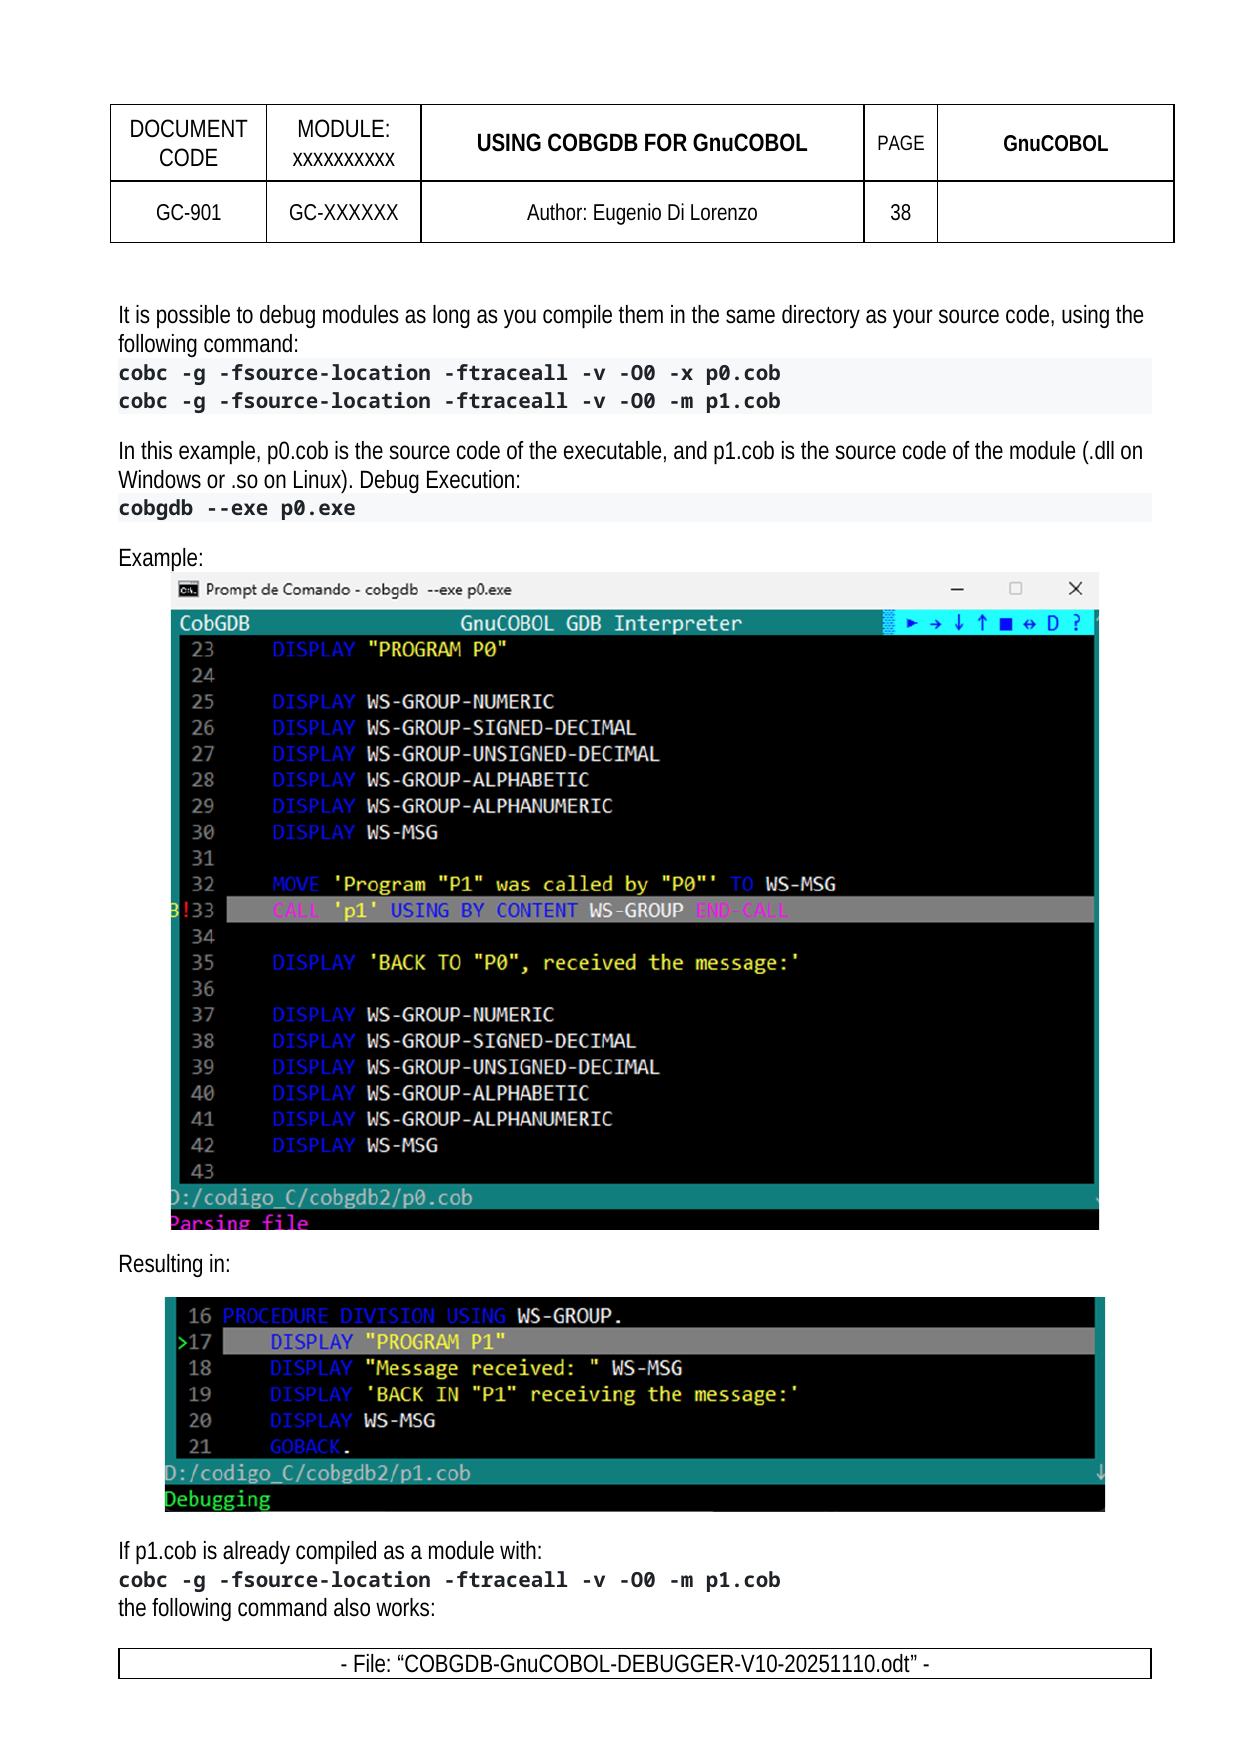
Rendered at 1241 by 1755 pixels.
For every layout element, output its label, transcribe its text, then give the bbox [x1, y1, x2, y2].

text cobc -g -fsource-location -ftraceall -v -O0 -x p0.cob [118, 358, 1152, 386]
text Example: [118, 543, 1152, 572]
text cobc -g -fsource-location -ftraceall -v -O0 -m p1.cob [118, 386, 1152, 414]
picture [170, 572, 1100, 1230]
text In this example, p0.cob is the source code of the executable, and p1.cob is the source code of the module (.dll on Windows or .so on Linux). Debug Execution: [118, 436, 1152, 493]
text It is possible to debug modules as long as you compile them in the same directory as your source code, using the following command: [118, 300, 1152, 358]
text cobgdb --exe p0.exe [118, 493, 1152, 522]
text the following command also works: [118, 1593, 1152, 1622]
text Resulting in: [118, 1249, 1152, 1278]
text cobc -g -fsource-location -ftraceall -v -O0 -m p1.cob [118, 1565, 1152, 1593]
text If p1.cob is already compiled as a module with: [118, 1536, 1152, 1565]
picture [164, 1297, 1106, 1512]
